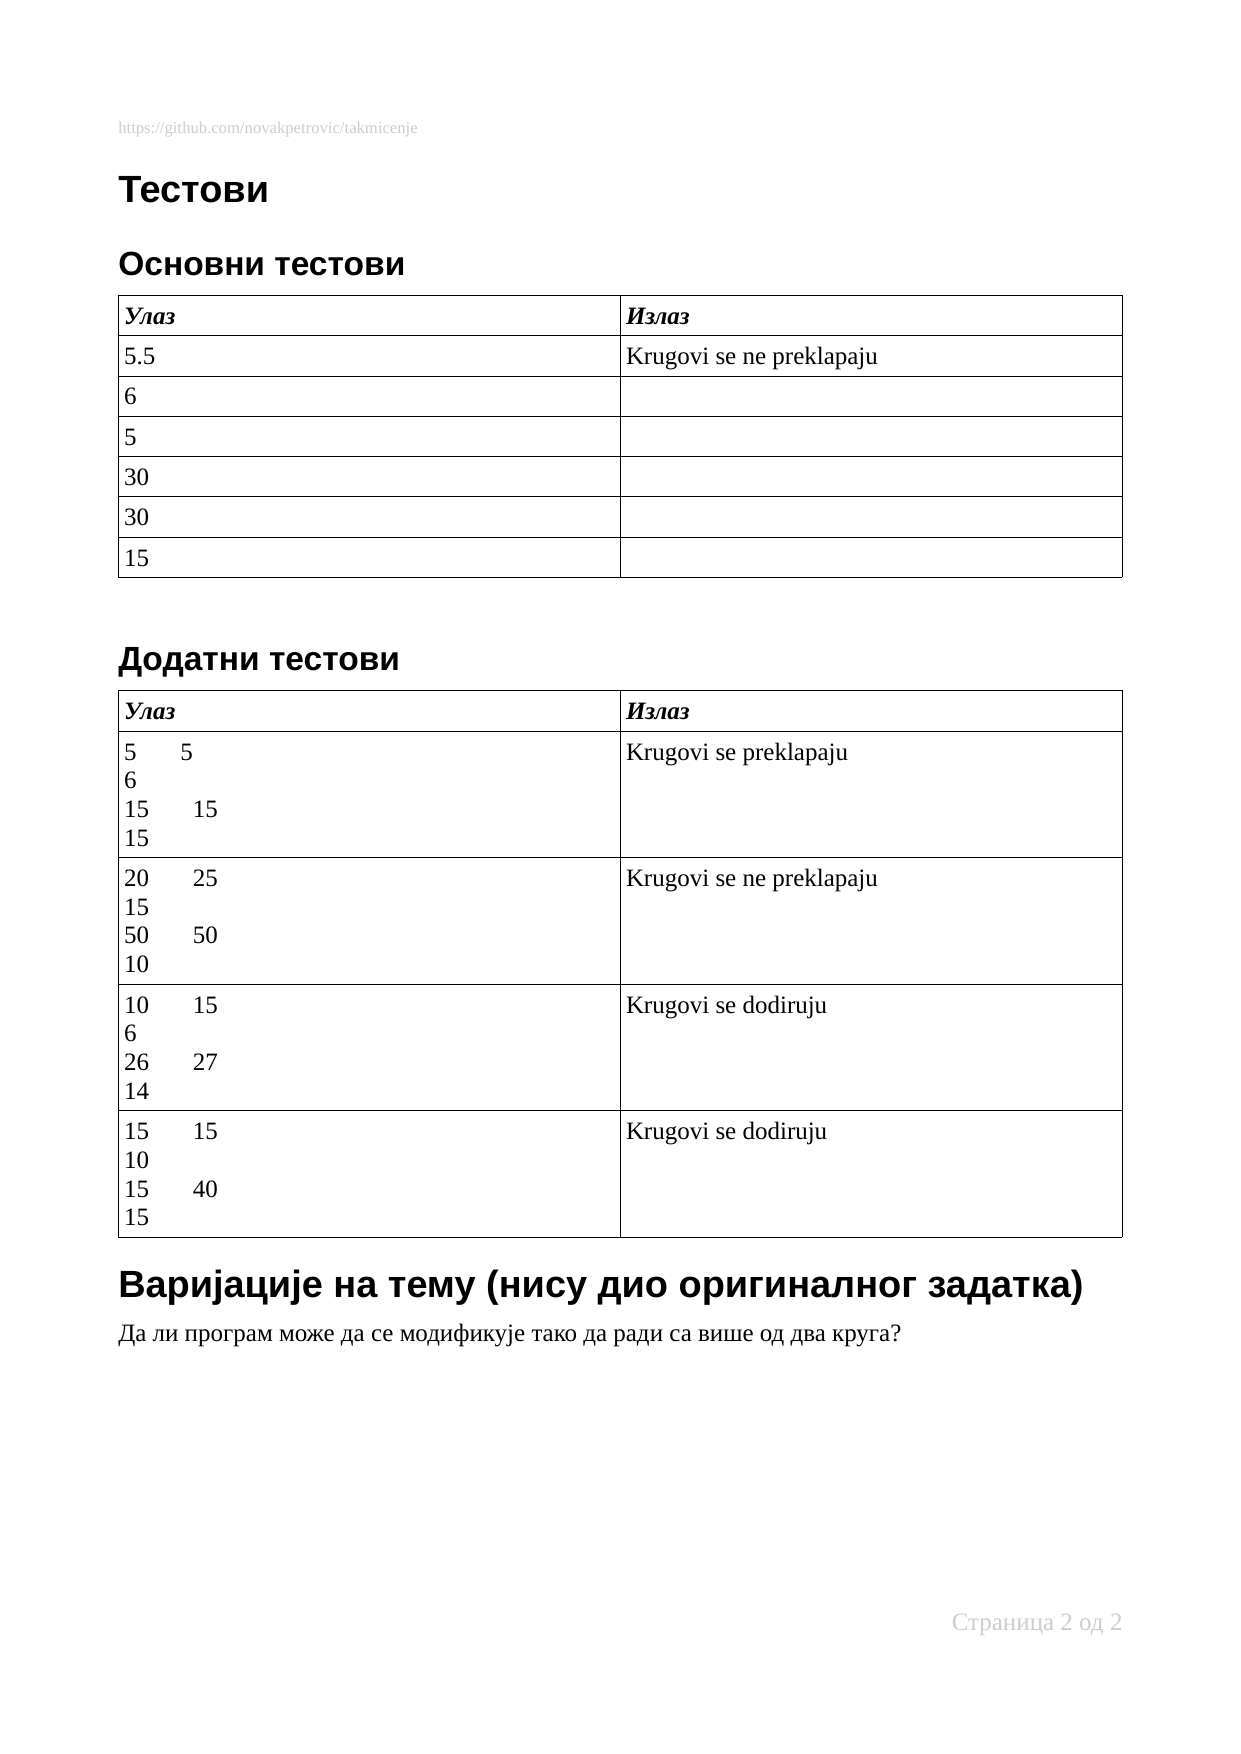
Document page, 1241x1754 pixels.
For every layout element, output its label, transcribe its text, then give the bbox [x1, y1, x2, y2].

subtitle Додатни тестови [118, 639, 1122, 678]
subtitle Тестови [118, 167, 1122, 210]
subtitle Варијације на тему (нису дио оригиналног задатка) [118, 1262, 1122, 1306]
table_cell [621, 457, 1122, 496]
table_cell 30 [119, 457, 620, 496]
table_header Улаз [119, 296, 620, 335]
table_cell 20 25 15 50 50 10 [119, 858, 620, 984]
table_cell Krugovi se dodiruju [621, 1111, 1122, 1237]
table_cell Krugovi se ne preklapaju [621, 336, 1122, 376]
subtitle Основни тестови [118, 244, 1122, 282]
table_cell Krugovi se dodiruju [621, 985, 1122, 1110]
table_cell 15 [119, 538, 620, 577]
table_cell 30 [119, 497, 620, 537]
table_cell 10 15 6 26 27 14 [119, 985, 620, 1110]
table_cell [621, 417, 1122, 456]
table_cell 5.5 [119, 336, 620, 376]
text Да ли програм може да се модификује тако да ради са више од два круга? [118, 1318, 1122, 1347]
table_cell Krugovi se ne preklapaju [621, 858, 1122, 984]
table_cell [621, 538, 1122, 577]
table_cell [621, 377, 1122, 416]
table_cell [621, 497, 1122, 537]
table_cell 15 15 10 15 40 15 [119, 1111, 620, 1237]
table_cell Krugovi se preklapaju [621, 732, 1122, 857]
table_cell 6 [119, 377, 620, 416]
table_header Улаз [119, 691, 620, 731]
table_header Излаз [621, 691, 1122, 731]
table_header Излаз [621, 296, 1122, 335]
table_cell 5 [119, 417, 620, 456]
table_cell 5 5 6 15 15 15 [119, 732, 620, 857]
